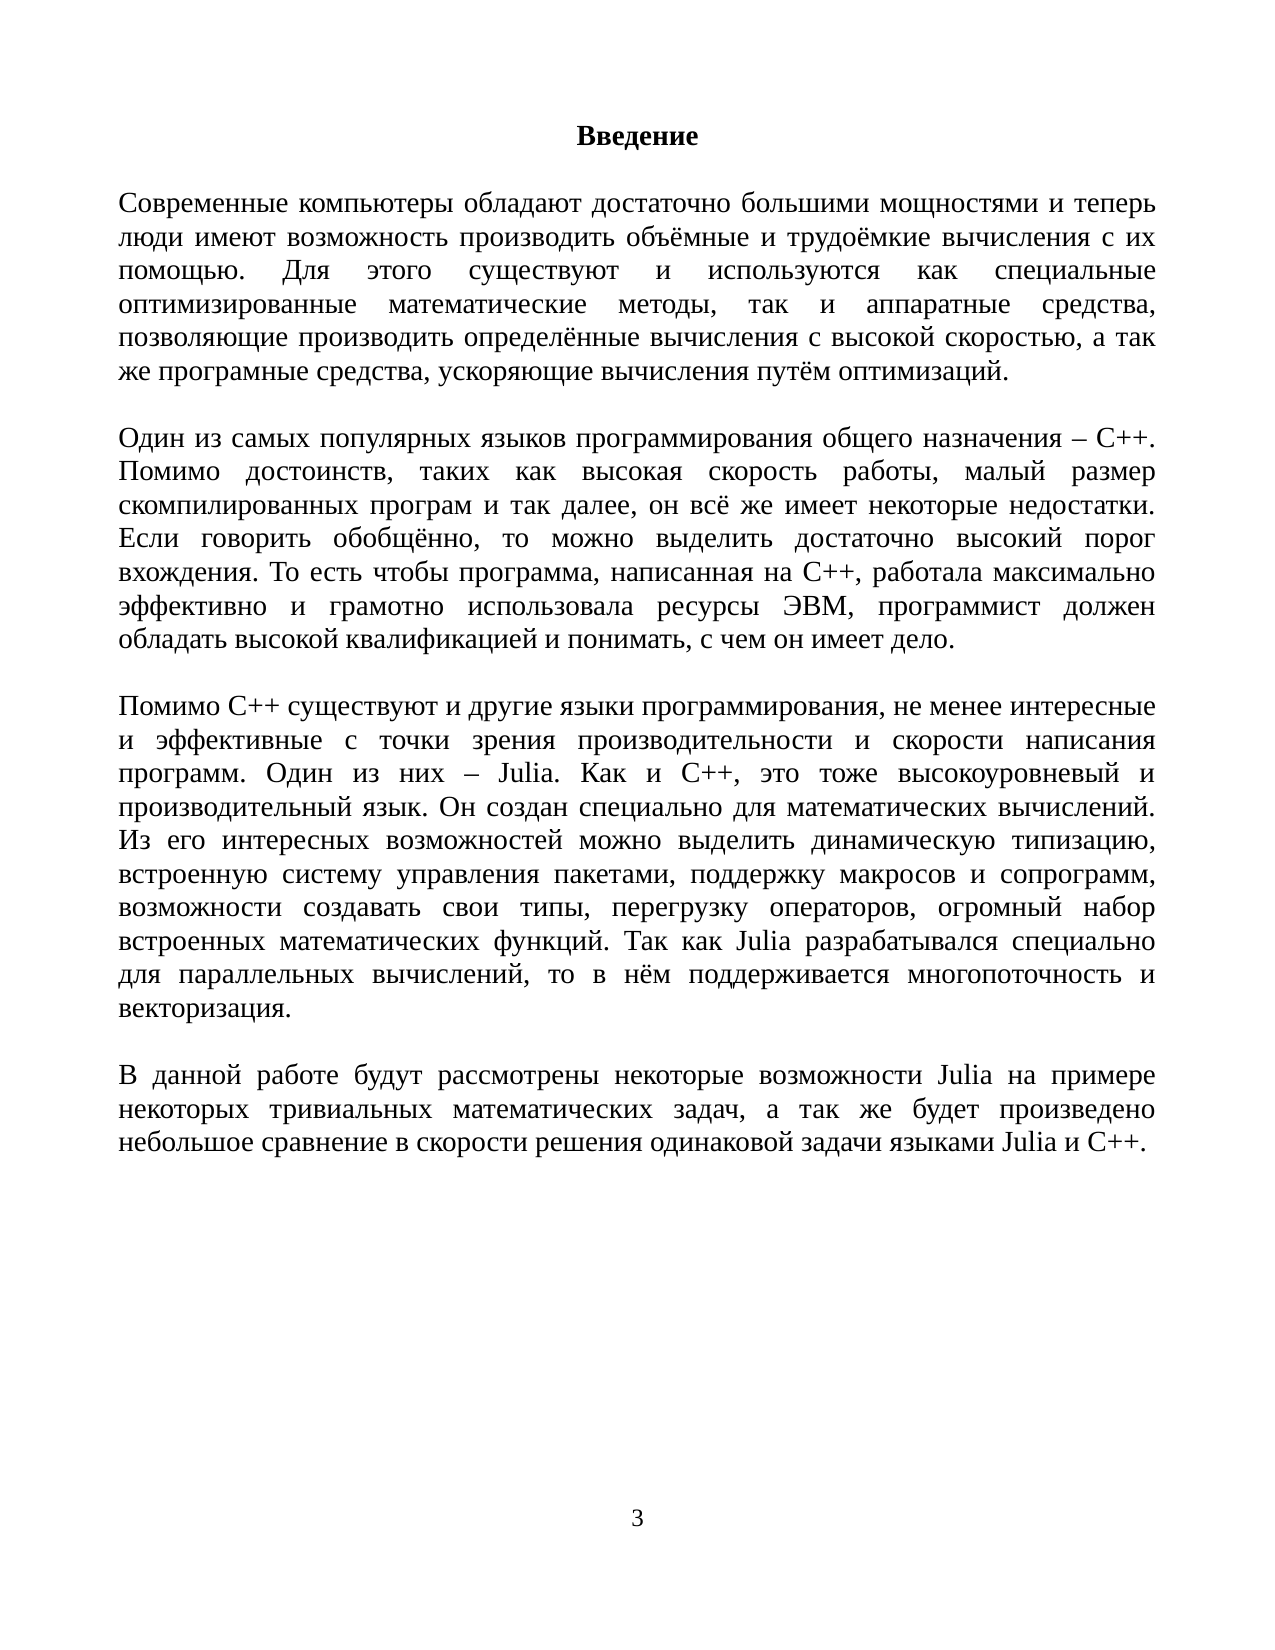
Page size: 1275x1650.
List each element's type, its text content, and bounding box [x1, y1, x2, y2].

text Один из самых популярных языков программирования общего назначения – C++. Помимо достоинств, таких как высокая скорость работы, малый размер скомпилированных програм и так далее, он всё же имеет некоторые недостатки. Если говорить обобщённо, то можно выделить достаточно высокий порог вхождения. То есть чтобы программа, написанная на C++, работала максимально эффективно и грамотно использовала ресурсы ЭВМ, программист должен обладать высокой квалификацией и понимать, с чем он имеет дело. [118, 420, 1157, 655]
text В данной работе будут рассмотрены некоторые возможности Julia на примере некоторых тривиальных математических задач, а так же будет произведено небольшое сравнение в скорости решения одинаковой задачи языками Julia и C++. [118, 1057, 1157, 1158]
text Помимо C++ существуют и другие языки программирования, не менее интересные и эффективные с точки зрения производительности и скорости написания программ. Один из них – Julia. Как и C++, это тоже высокоуровневый и производительный язык. Он создан специально для математических вычислений. Из его интересных возможностей можно выделить динамическую типизацию, встроенную систему управления пакетами, поддержку макросов и сопрограмм, возможности создавать свои типы, перегрузку операторов, огромный набор встроенных математических функций. Так как Julia разрабатывался специально для параллельных вычислений, то в нём поддерживается многопоточность и векторизация. [118, 688, 1157, 1024]
text Введение [118, 118, 1157, 152]
text Современные компьютеры обладают достаточно большими мощностями и теперь люди имеют возможность производить объёмные и трудоёмкие вычисления с их помощью. Для этого существуют и используются как специальные оптимизированные математические методы, так и аппаратные средства, позволяющие производить определённые вычисления с высокой скоростью, а так же програмные средства, ускоряющие вычисления путём оптимизаций. [118, 185, 1157, 386]
